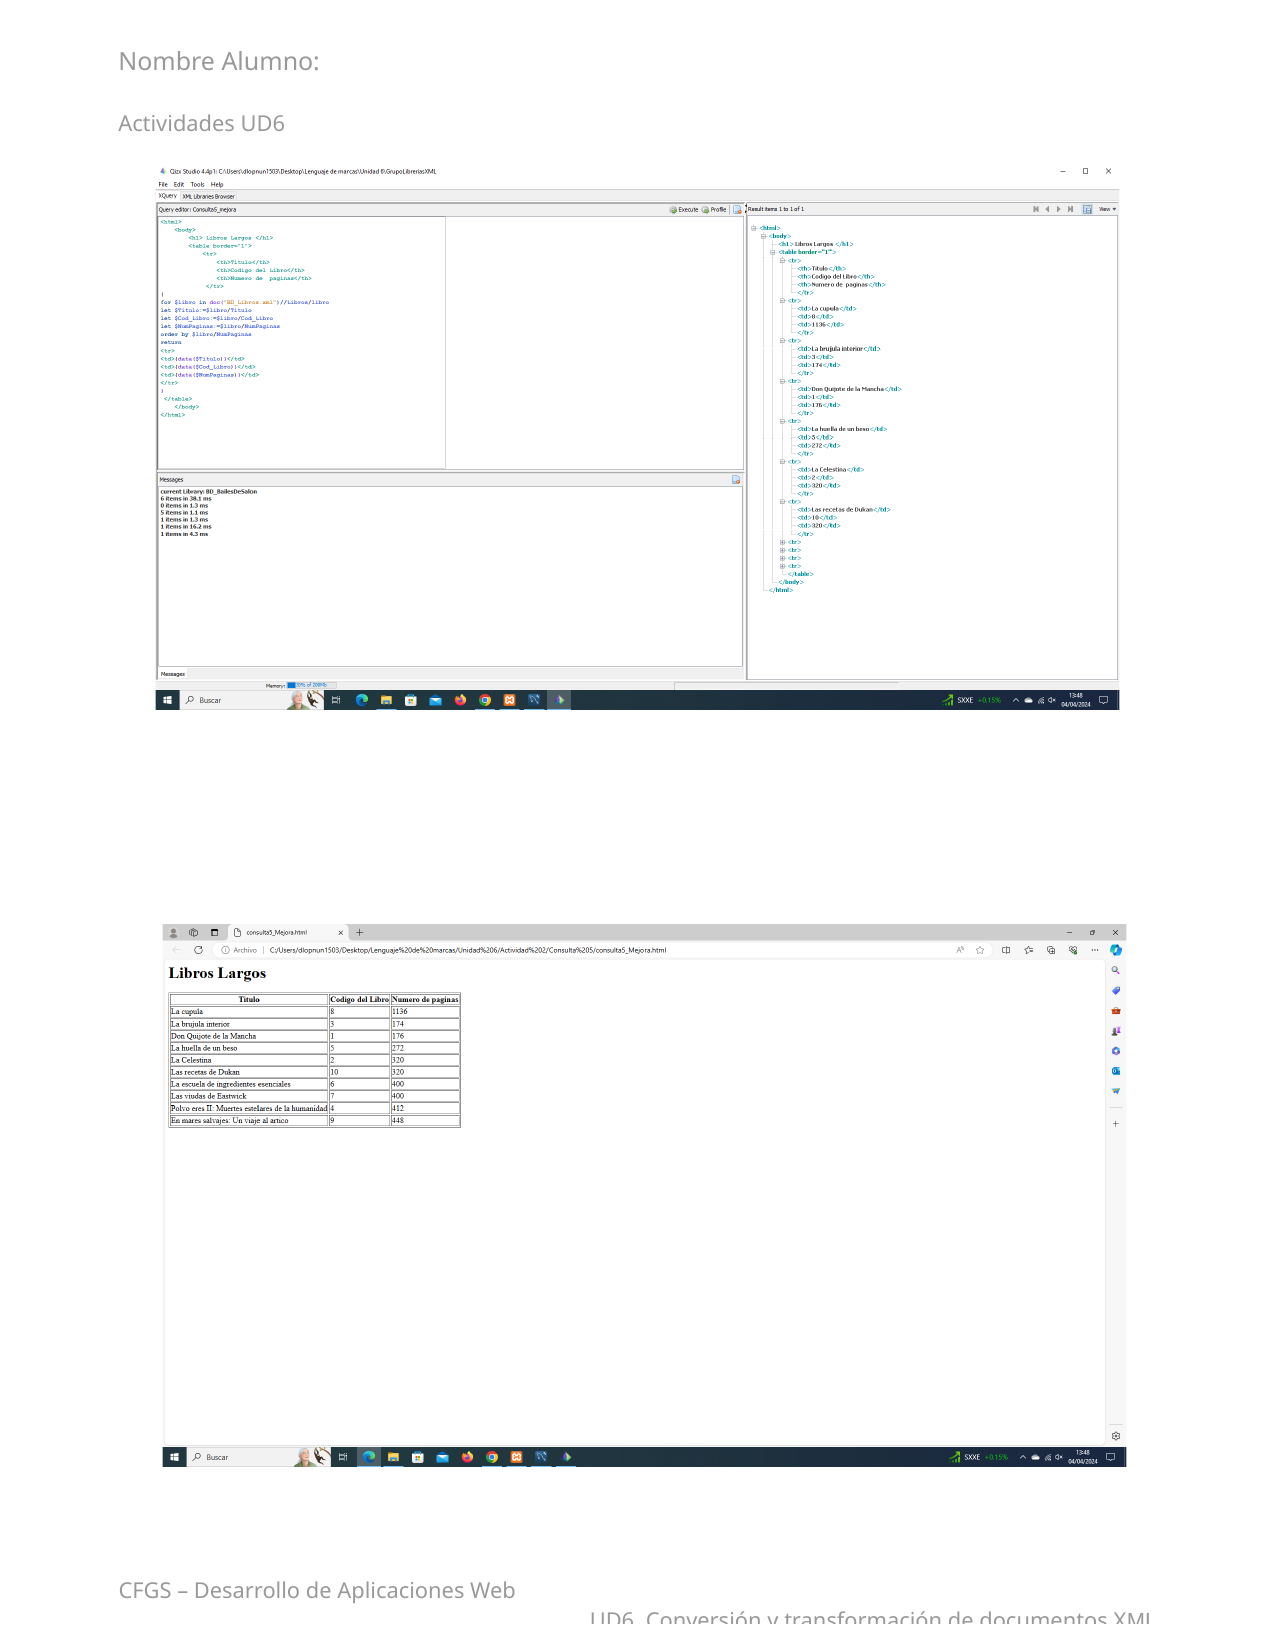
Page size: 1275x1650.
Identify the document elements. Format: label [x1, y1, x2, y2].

picture [162, 924, 1127, 1467]
picture [155, 167, 1120, 710]
